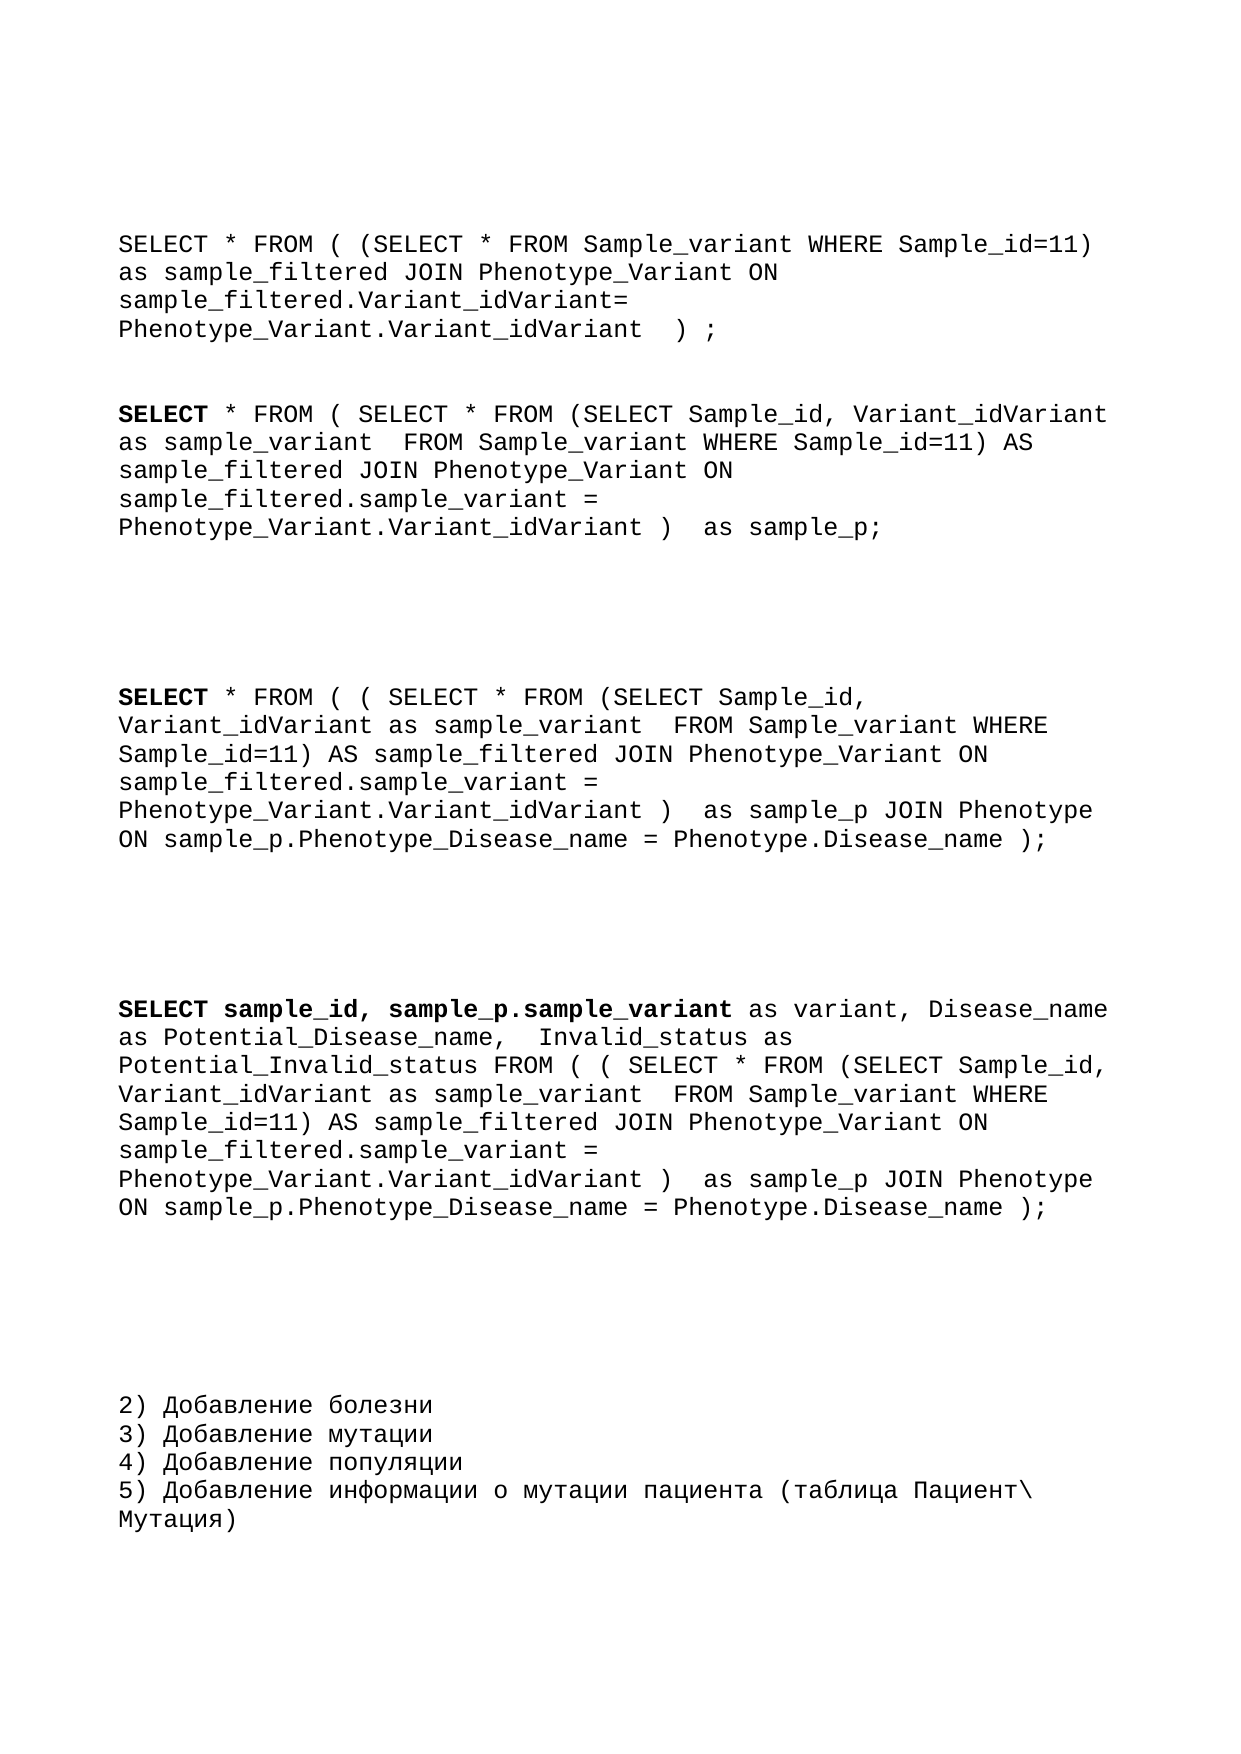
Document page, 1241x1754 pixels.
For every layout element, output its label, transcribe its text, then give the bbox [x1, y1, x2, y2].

text 2) Добавление болезни [118, 1393, 1122, 1421]
text SELECT sample_id, sample_p.sample_variant as variant, Disease_name as Potential_Disease_name, Invalid_status as Potential_Invalid_status FROM ( ( SELECT * FROM (SELECT Sample_id, Variant_idVariant as sample_variant FROM Sample_variant WHERE Sample_id=11) AS sample_filtered JOIN Phenotype_Variant ON sample_filtered.sample_variant = Phenotype_Variant.Variant_idVariant ) as sample_p JOIN Phenotype ON sample_p.Phenotype_Disease_name = Phenotype.Disease_name ); [118, 996, 1122, 1223]
text SELECT * FROM ( SELECT * FROM (SELECT Sample_id, Variant_idVariant as sample_variant FROM Sample_variant WHERE Sample_id=11) AS sample_filtered JOIN Phenotype_Variant ON sample_filtered.sample_variant = Phenotype_Variant.Variant_idVariant ) as sample_p; [118, 401, 1122, 543]
text 3) Добавление мутации [118, 1421, 1122, 1450]
text SELECT * FROM ( ( SELECT * FROM (SELECT Sample_id, Variant_idVariant as sample_variant FROM Sample_variant WHERE Sample_id=11) AS sample_filtered JOIN Phenotype_Variant ON sample_filtered.sample_variant = Phenotype_Variant.Variant_idVariant ) as sample_p JOIN Phenotype ON sample_p.Phenotype_Disease_name = Phenotype.Disease_name ); [118, 685, 1122, 855]
text 4) Добавление популяции [118, 1450, 1122, 1478]
text 5) Добавление информации о мутации пациента (таблица Пациент\Мутация) [118, 1478, 1122, 1535]
text SELECT * FROM ( (SELECT * FROM Sample_variant WHERE Sample_id=11) as sample_filtered JOIN Phenotype_Variant ON sample_filtered.Variant_idVariant= Phenotype_Variant.Variant_idVariant ) ; [118, 231, 1122, 345]
